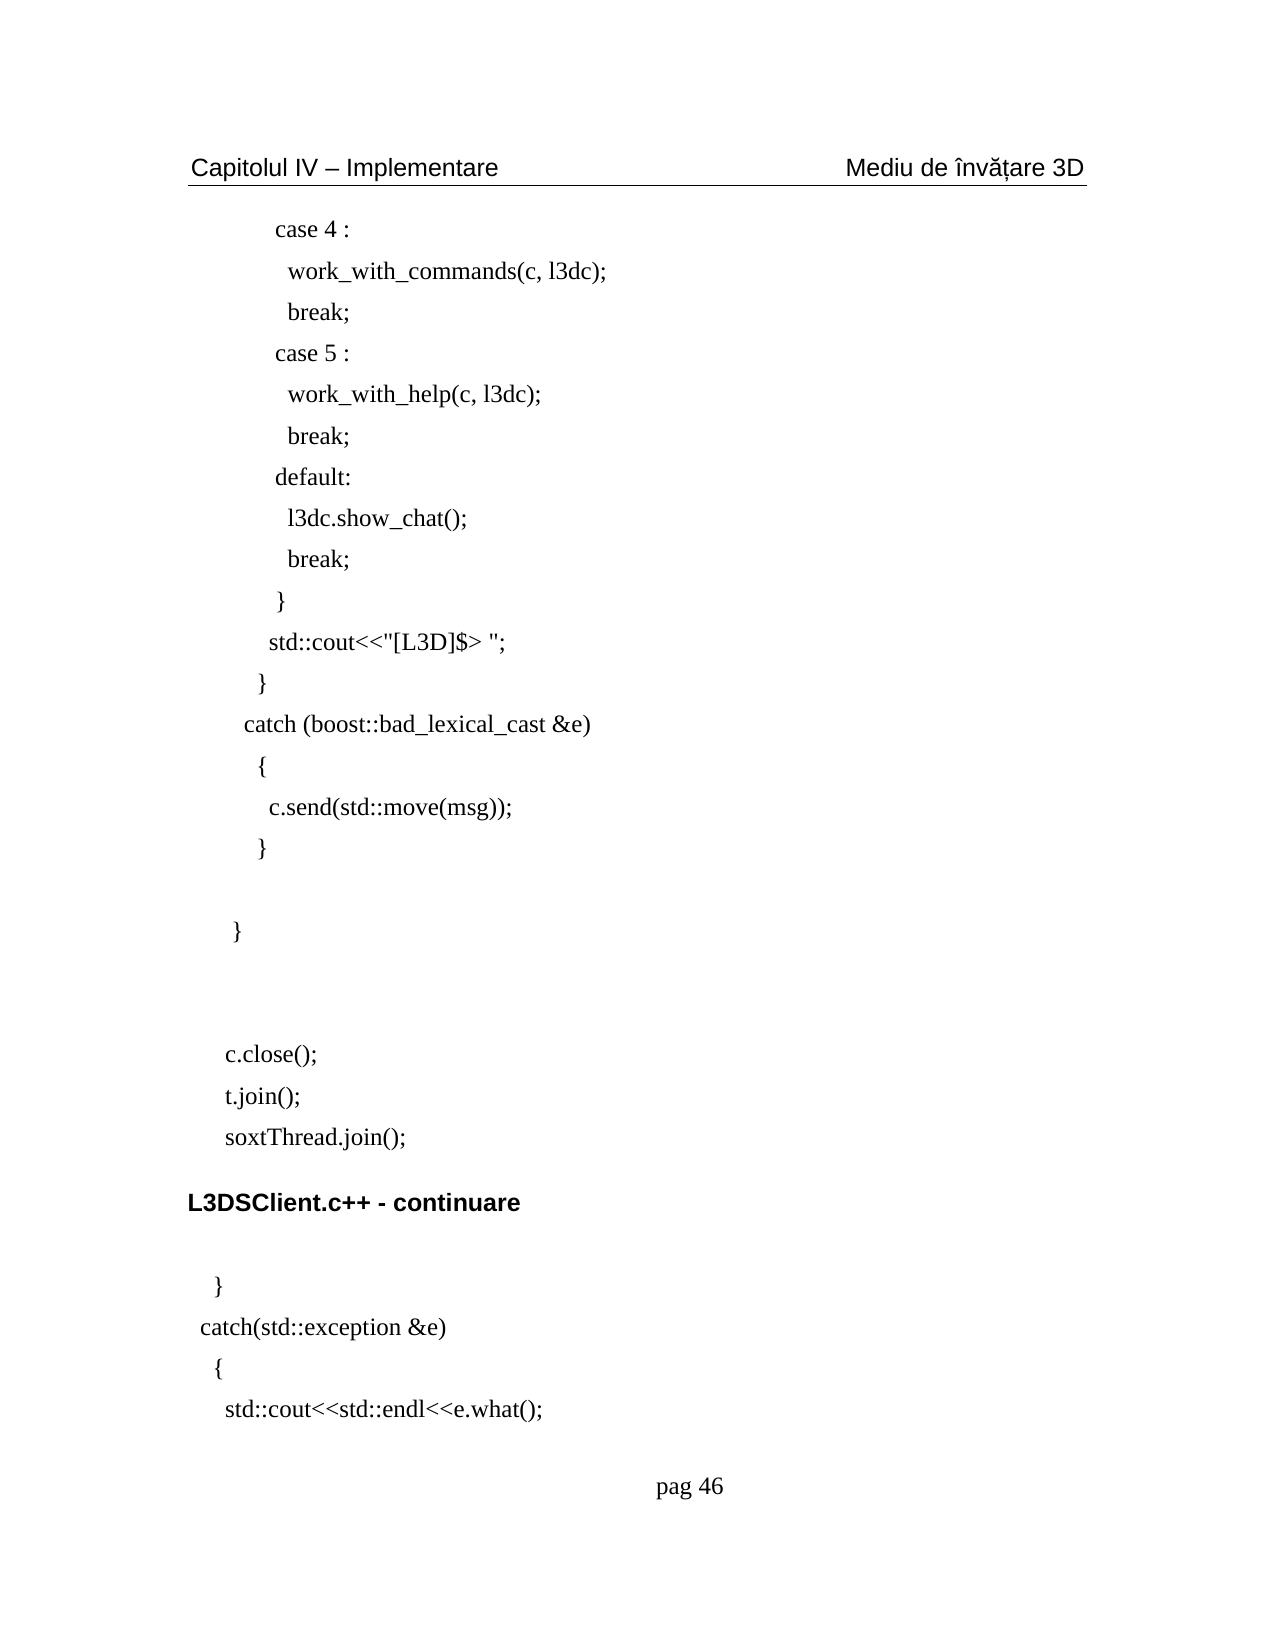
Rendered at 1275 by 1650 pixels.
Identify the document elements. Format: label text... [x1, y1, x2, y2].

text c.close(); [187, 1039, 1087, 1068]
text catch (boost::bad_lexical_cast &e) [187, 709, 1087, 738]
text std::cout<<std::endl<<e.what(); [187, 1394, 1087, 1423]
text break; [187, 297, 1087, 326]
text break; [187, 421, 1087, 449]
text work_with_help(c, l3dc); [187, 379, 1087, 408]
text } [187, 1271, 1087, 1299]
text catch(std::exception &e) [187, 1312, 1087, 1341]
text } [187, 586, 1087, 614]
text case 4 : [187, 214, 1087, 243]
text work_with_commands(c, l3dc); [187, 256, 1087, 284]
text break; [187, 544, 1087, 573]
text } [187, 668, 1087, 697]
text { [187, 751, 1087, 779]
text } [187, 916, 1087, 944]
text { [187, 1353, 1087, 1382]
text std::cout<<"[L3D]$> "; [187, 627, 1087, 656]
subtitle L3DSClient.c++ - continuare [187, 1188, 1087, 1217]
text t.join(); [187, 1081, 1087, 1109]
text l3dc.show_chat(); [187, 503, 1087, 532]
text soxtThread.join(); [187, 1122, 1087, 1151]
text c.send(std::move(msg)); [187, 792, 1087, 821]
text case 5 : [187, 338, 1087, 367]
text } [187, 833, 1087, 862]
text default: [187, 462, 1087, 491]
